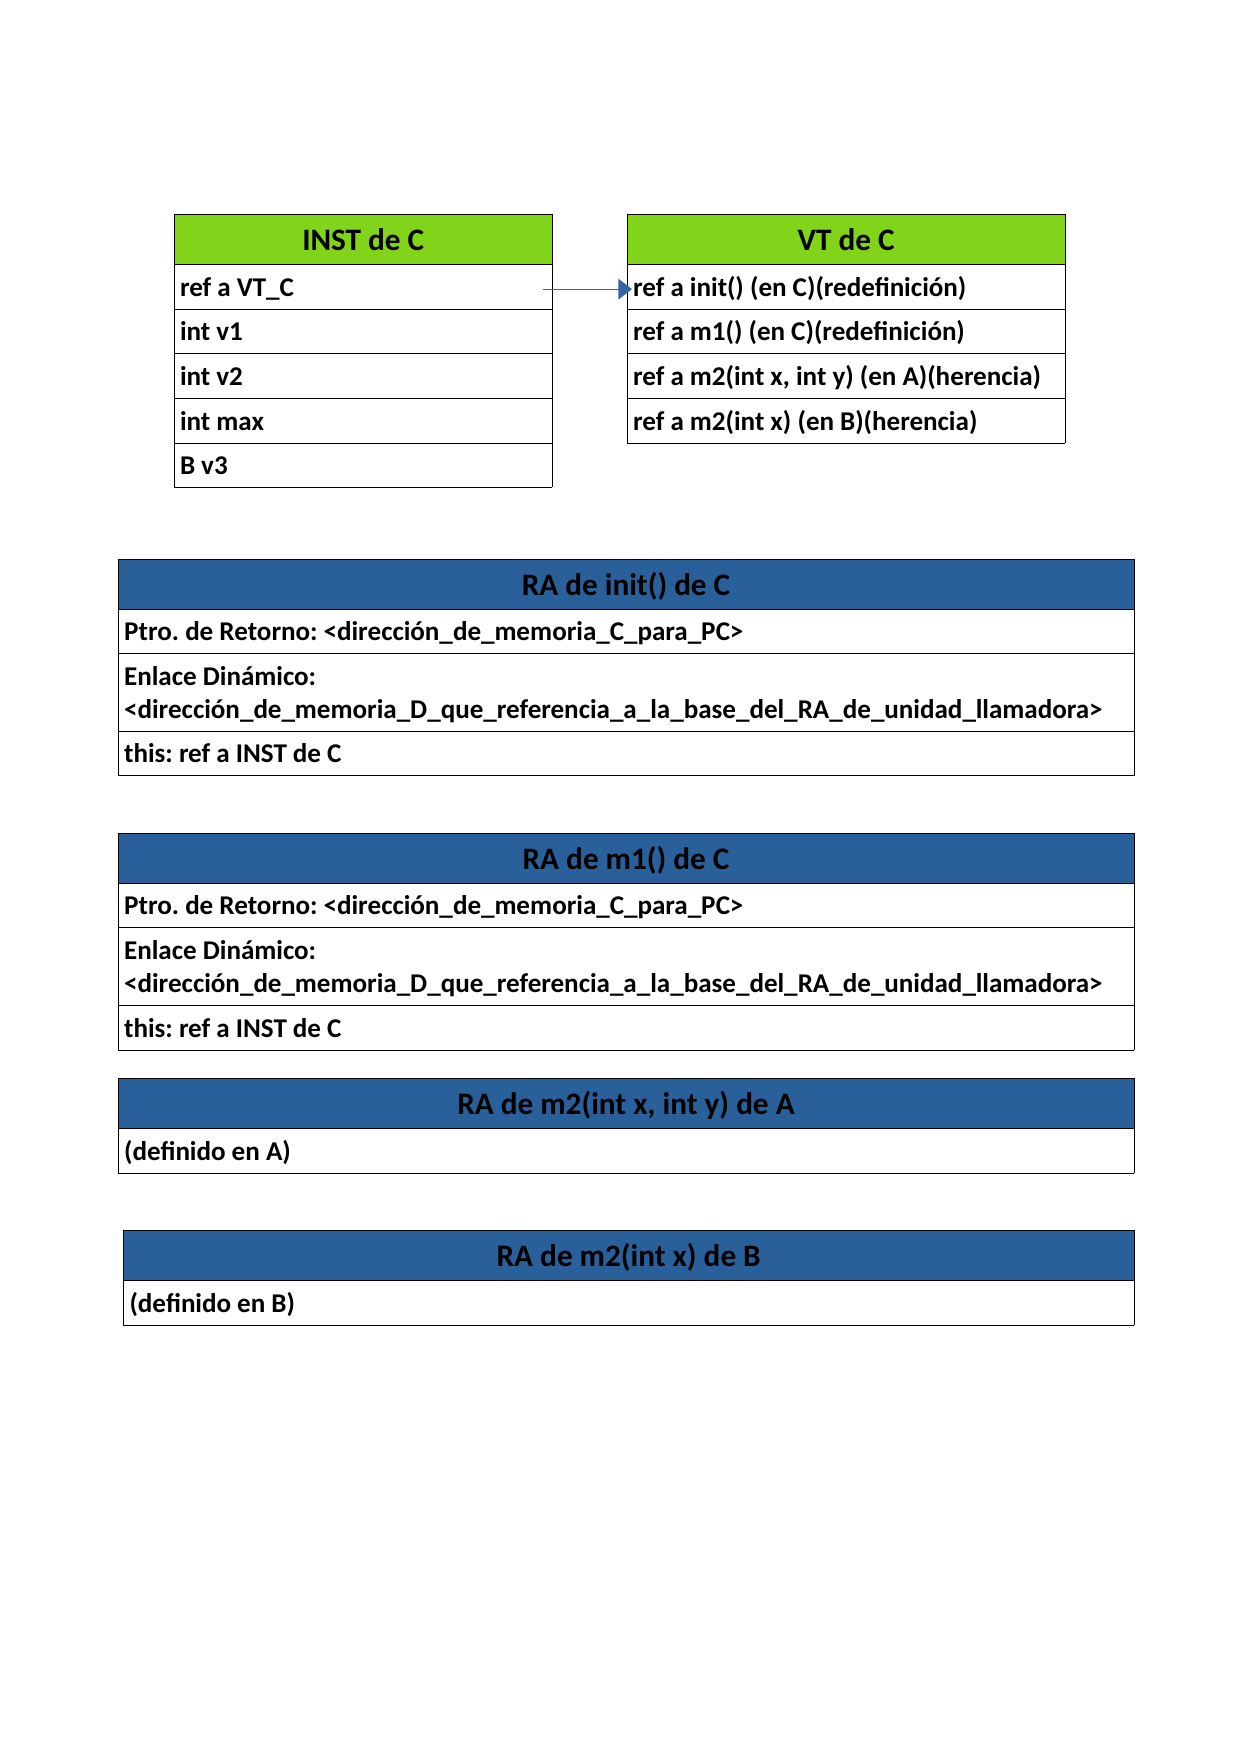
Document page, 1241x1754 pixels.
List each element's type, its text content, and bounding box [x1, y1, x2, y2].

table_cell Ptro. de Retorno: <dirección_de_memoria_C_para_PC> [119, 884, 1134, 927]
table_header INST de C [175, 215, 552, 264]
table_cell ref a m1() (en C)(redefinición) [628, 310, 1065, 353]
table_cell ref a init() (en C)(redefinición) [628, 265, 1065, 309]
table_header [168, 209, 557, 493]
table_cell int v2 [175, 354, 552, 398]
table_header VT de C [628, 215, 1065, 264]
table_cell this: ref a INST de C [119, 732, 1134, 775]
table_header RA de m2(int x, int y) de A [119, 1079, 1134, 1128]
table_header [558, 290, 621, 493]
table_cell ref a m2(int x) (en B)(herencia) [628, 399, 1065, 442]
table_header RA de init() de C [119, 560, 1134, 609]
table_header RA de m2(int x) de B [124, 1231, 1134, 1280]
table_cell B v3 [175, 444, 552, 487]
table_header [621, 209, 1072, 493]
table_cell Enlace Dinámico: <dirección_de_memoria_D_que_referencia_a_la_base_del_RA_de_unidad_llamadora> [119, 928, 1134, 1005]
table_cell int v1 [175, 310, 552, 353]
table_cell this: ref a INST de C [119, 1006, 1134, 1049]
table_cell Enlace Dinámico: <dirección_de_memoria_D_que_referencia_a_la_base_del_RA_de_unidad_llamadora> [119, 654, 1134, 731]
table_cell Ptro. de Retorno: <dirección_de_memoria_C_para_PC> [119, 610, 1134, 653]
table_cell (definido en A) [119, 1129, 1134, 1173]
table_cell int max [175, 399, 552, 442]
table_cell ref a m2(int x, int y) (en A)(herencia) [628, 354, 1065, 398]
table_header [558, 209, 621, 289]
table_cell ref a VT_C [175, 265, 552, 309]
table_header RA de m1() de C [119, 834, 1134, 883]
table_cell (definido en B) [124, 1281, 1134, 1324]
